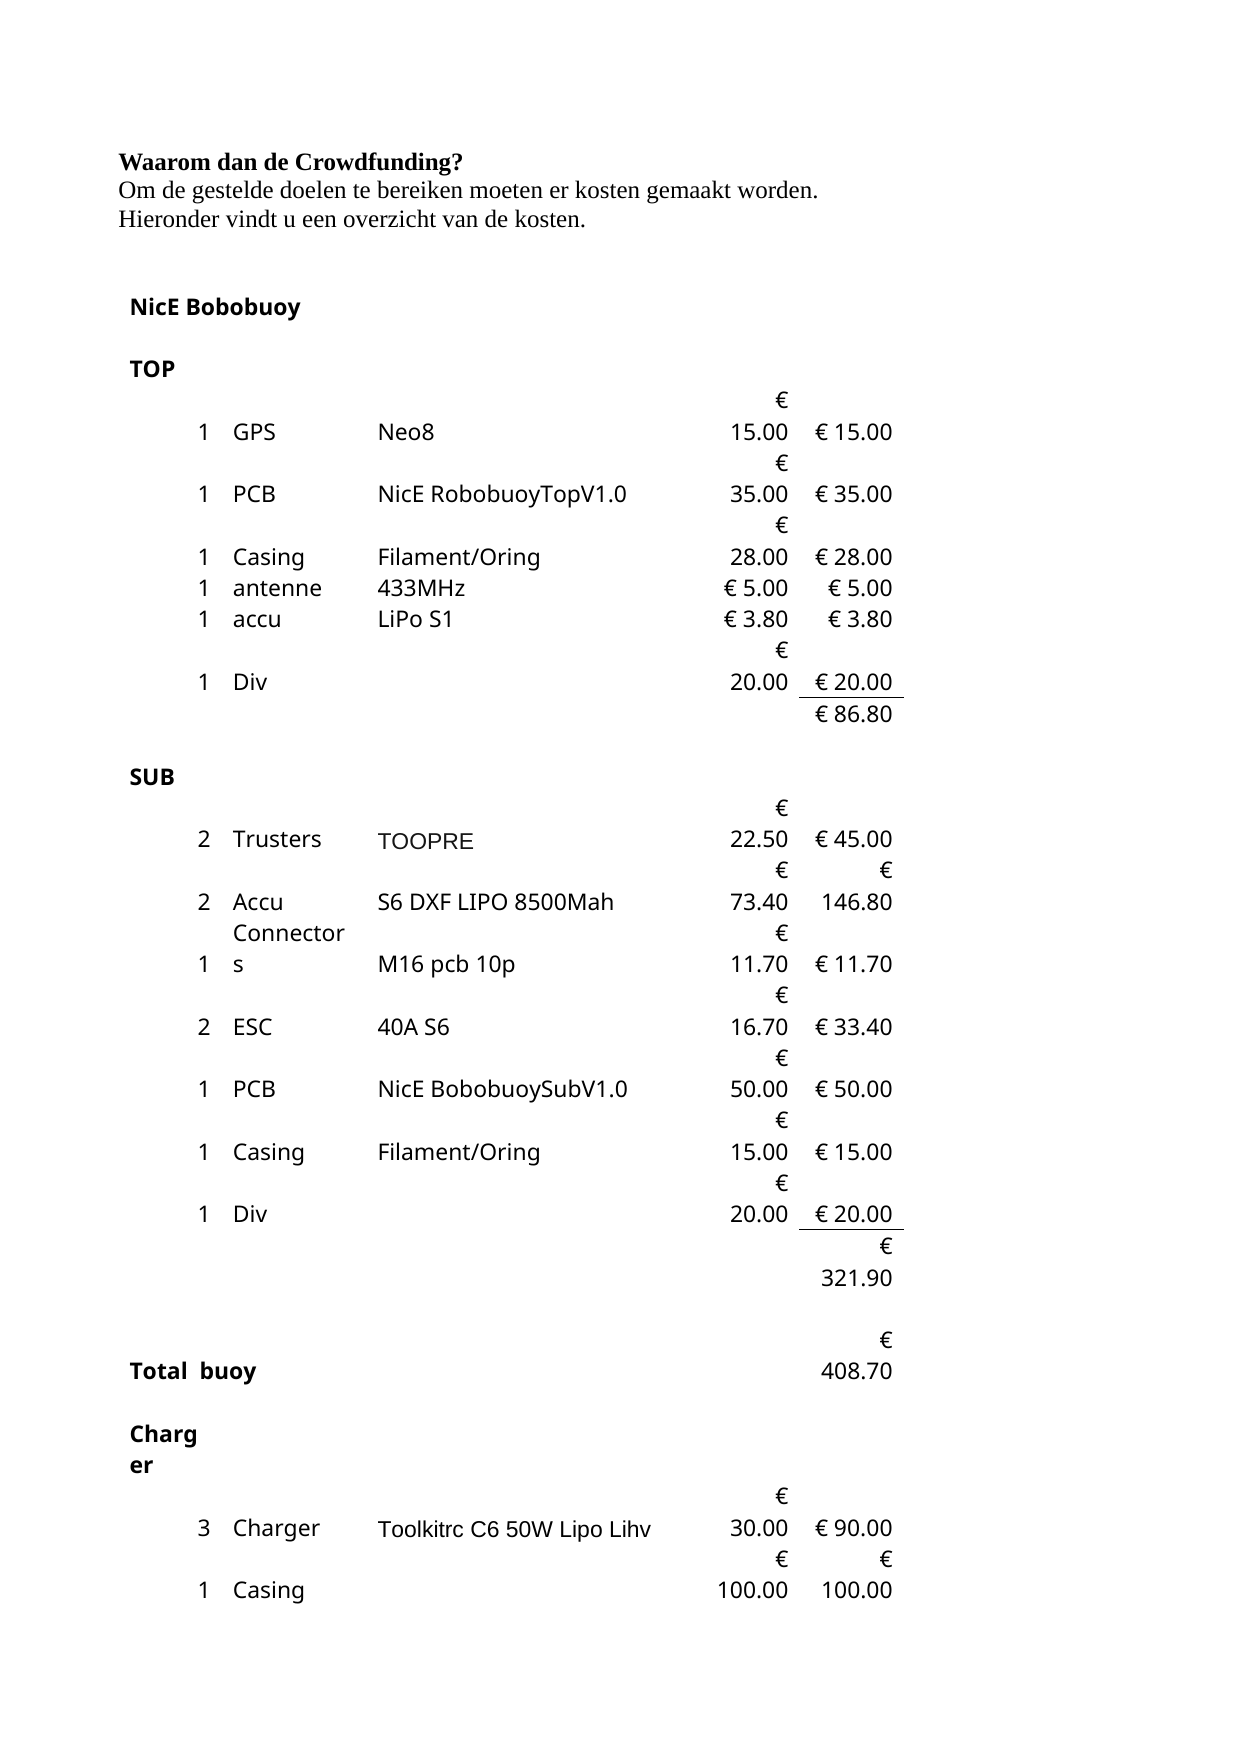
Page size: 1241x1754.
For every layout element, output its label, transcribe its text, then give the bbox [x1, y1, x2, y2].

table_cell [221, 353, 366, 384]
table_cell 2 [118, 792, 221, 854]
table_cell € 90.00 [799, 1480, 903, 1543]
table_cell [221, 1386, 366, 1418]
table_cell [366, 1167, 699, 1229]
table_cell 1 [118, 572, 221, 603]
table_cell € 50.00 [799, 1042, 903, 1104]
table_cell € 5.00 [699, 572, 799, 603]
table_cell TOP [118, 353, 221, 384]
table_cell [799, 322, 903, 353]
table_cell [799, 1418, 903, 1480]
table_cell € 50.00 [699, 1042, 799, 1104]
table_cell [118, 1293, 221, 1324]
table_cell 2 [118, 979, 221, 1042]
table_cell [699, 353, 799, 384]
text Waarom dan de Crowdfunding? [118, 147, 1122, 176]
table_cell € 15.00 [699, 1104, 799, 1167]
table_cell LiPo S1 [366, 603, 699, 634]
table_cell NicE RobobuoyTopV1.0 [366, 447, 699, 509]
table_cell € 30.00 [699, 1480, 799, 1543]
table_cell antenne [221, 572, 366, 603]
table_cell 1 [118, 603, 221, 634]
table_cell [366, 760, 699, 792]
table_cell € 5.00 [799, 572, 903, 603]
table_cell [799, 1386, 903, 1418]
table_cell Neo8 [366, 384, 699, 447]
table_cell € 86.80 [799, 698, 903, 729]
table_cell € 28.00 [799, 509, 903, 572]
table_cell S6 DXF LIPO 8500Mah [366, 854, 699, 917]
table_cell 1 [118, 447, 221, 509]
table_cell Filament/Oring [366, 509, 699, 572]
table_cell 433MHz [366, 572, 699, 603]
table_cell [118, 697, 221, 729]
table_cell € 20.00 [699, 634, 799, 697]
table_cell [366, 1229, 699, 1293]
table_cell Casing [221, 1543, 366, 1605]
table_cell Trusters [221, 792, 366, 854]
table_cell [699, 697, 799, 729]
table_cell € 15.00 [799, 1104, 903, 1167]
table_cell € 15.00 [799, 384, 903, 447]
table_cell € 146.80 [799, 854, 903, 917]
table_cell Div [221, 634, 366, 697]
table_cell [118, 322, 221, 353]
table_cell [699, 729, 799, 760]
table_cell € 28.00 [699, 509, 799, 572]
table_cell € 3.80 [699, 603, 799, 634]
table_cell [221, 1229, 366, 1293]
table_cell [699, 1418, 799, 1480]
table_cell [366, 729, 699, 760]
table_cell SUB [118, 760, 221, 792]
table_cell 1 [118, 1543, 221, 1605]
table_cell [221, 322, 366, 353]
table_cell [221, 729, 366, 760]
table_cell TOOPRE [366, 792, 699, 854]
table_cell GPS [221, 384, 366, 447]
table_cell [366, 1324, 699, 1386]
table_header NicE Bobobuoy [118, 291, 366, 322]
table_cell Filament/Oring [366, 1104, 699, 1167]
table_cell [366, 353, 699, 384]
table_cell [799, 760, 903, 792]
table_cell € 15.00 [699, 384, 799, 447]
table_cell PCB [221, 447, 366, 509]
table_cell [699, 1229, 799, 1293]
table_cell € 16.70 [699, 979, 799, 1042]
table_cell € 20.00 [699, 1167, 799, 1229]
table_cell NicE BobobuoySubV1.0 [366, 1042, 699, 1104]
table_cell [221, 760, 366, 792]
table_cell Casing [221, 1104, 366, 1167]
table_cell accu [221, 603, 366, 634]
text Om de gestelde doelen te bereiken moeten er kosten gemaakt worden. [118, 176, 1122, 204]
table_cell 1 [118, 384, 221, 447]
table_cell 40A S6 [366, 979, 699, 1042]
table_cell Charger [118, 1418, 221, 1480]
table_cell Toolkitrc C6 50W Lipo Lihv [366, 1480, 699, 1543]
table_cell € 22.50 [699, 792, 799, 854]
table_cell € 45.00 [799, 792, 903, 854]
table_cell € 33.40 [799, 979, 903, 1042]
table_cell [699, 322, 799, 353]
table_cell € 73.40 [699, 854, 799, 917]
table_cell [366, 634, 699, 697]
table_cell € 20.00 [799, 1167, 903, 1229]
table_cell [118, 729, 221, 760]
table_cell Total buoy [118, 1324, 366, 1386]
table_cell Connectors [221, 917, 366, 979]
table_cell 1 [118, 1104, 221, 1167]
table_cell € 35.00 [699, 447, 799, 509]
table_cell [366, 697, 699, 729]
table_cell [366, 1293, 699, 1324]
table_cell Casing [221, 509, 366, 572]
table_cell 1 [118, 1167, 221, 1229]
table_cell 1 [118, 634, 221, 697]
table_cell € 3.80 [799, 603, 903, 634]
table_cell [366, 1386, 699, 1418]
table_cell 2 [118, 854, 221, 917]
table_cell [699, 1324, 799, 1386]
table_cell [366, 322, 699, 353]
table_cell € 11.70 [699, 917, 799, 979]
table_cell [221, 697, 366, 729]
table_cell 1 [118, 509, 221, 572]
table_cell [221, 1418, 366, 1480]
table_cell [699, 1386, 799, 1418]
table_cell € 20.00 [799, 634, 903, 697]
table_cell [699, 760, 799, 792]
table_cell [799, 353, 903, 384]
table_cell [118, 1386, 221, 1418]
table_cell ESC [221, 979, 366, 1042]
table_header [799, 291, 903, 322]
table_header [699, 291, 799, 322]
text Hieronder vindt u een overzicht van de kosten. [118, 204, 1122, 262]
table_cell M16 pcb 10p [366, 917, 699, 979]
table_cell PCB [221, 1042, 366, 1104]
table_cell Charger [221, 1480, 366, 1543]
table_cell € 11.70 [799, 917, 903, 979]
table_cell [366, 1543, 699, 1605]
table_cell Accu [221, 854, 366, 917]
table_cell € 100.00 [799, 1543, 903, 1605]
table_header [366, 291, 699, 322]
table_cell [799, 1293, 903, 1324]
table_cell 1 [118, 917, 221, 979]
table_cell € 321.90 [799, 1230, 903, 1293]
table_cell [118, 1229, 221, 1293]
table_cell € 35.00 [799, 447, 903, 509]
table_cell [221, 1293, 366, 1324]
table_cell Div [221, 1167, 366, 1229]
table_cell [699, 1293, 799, 1324]
table_cell € 408.70 [799, 1324, 903, 1386]
table_cell [366, 1418, 699, 1480]
table_cell 1 [118, 1042, 221, 1104]
table_cell € 100.00 [699, 1543, 799, 1605]
table_cell 3 [118, 1480, 221, 1543]
table_cell [799, 729, 903, 760]
